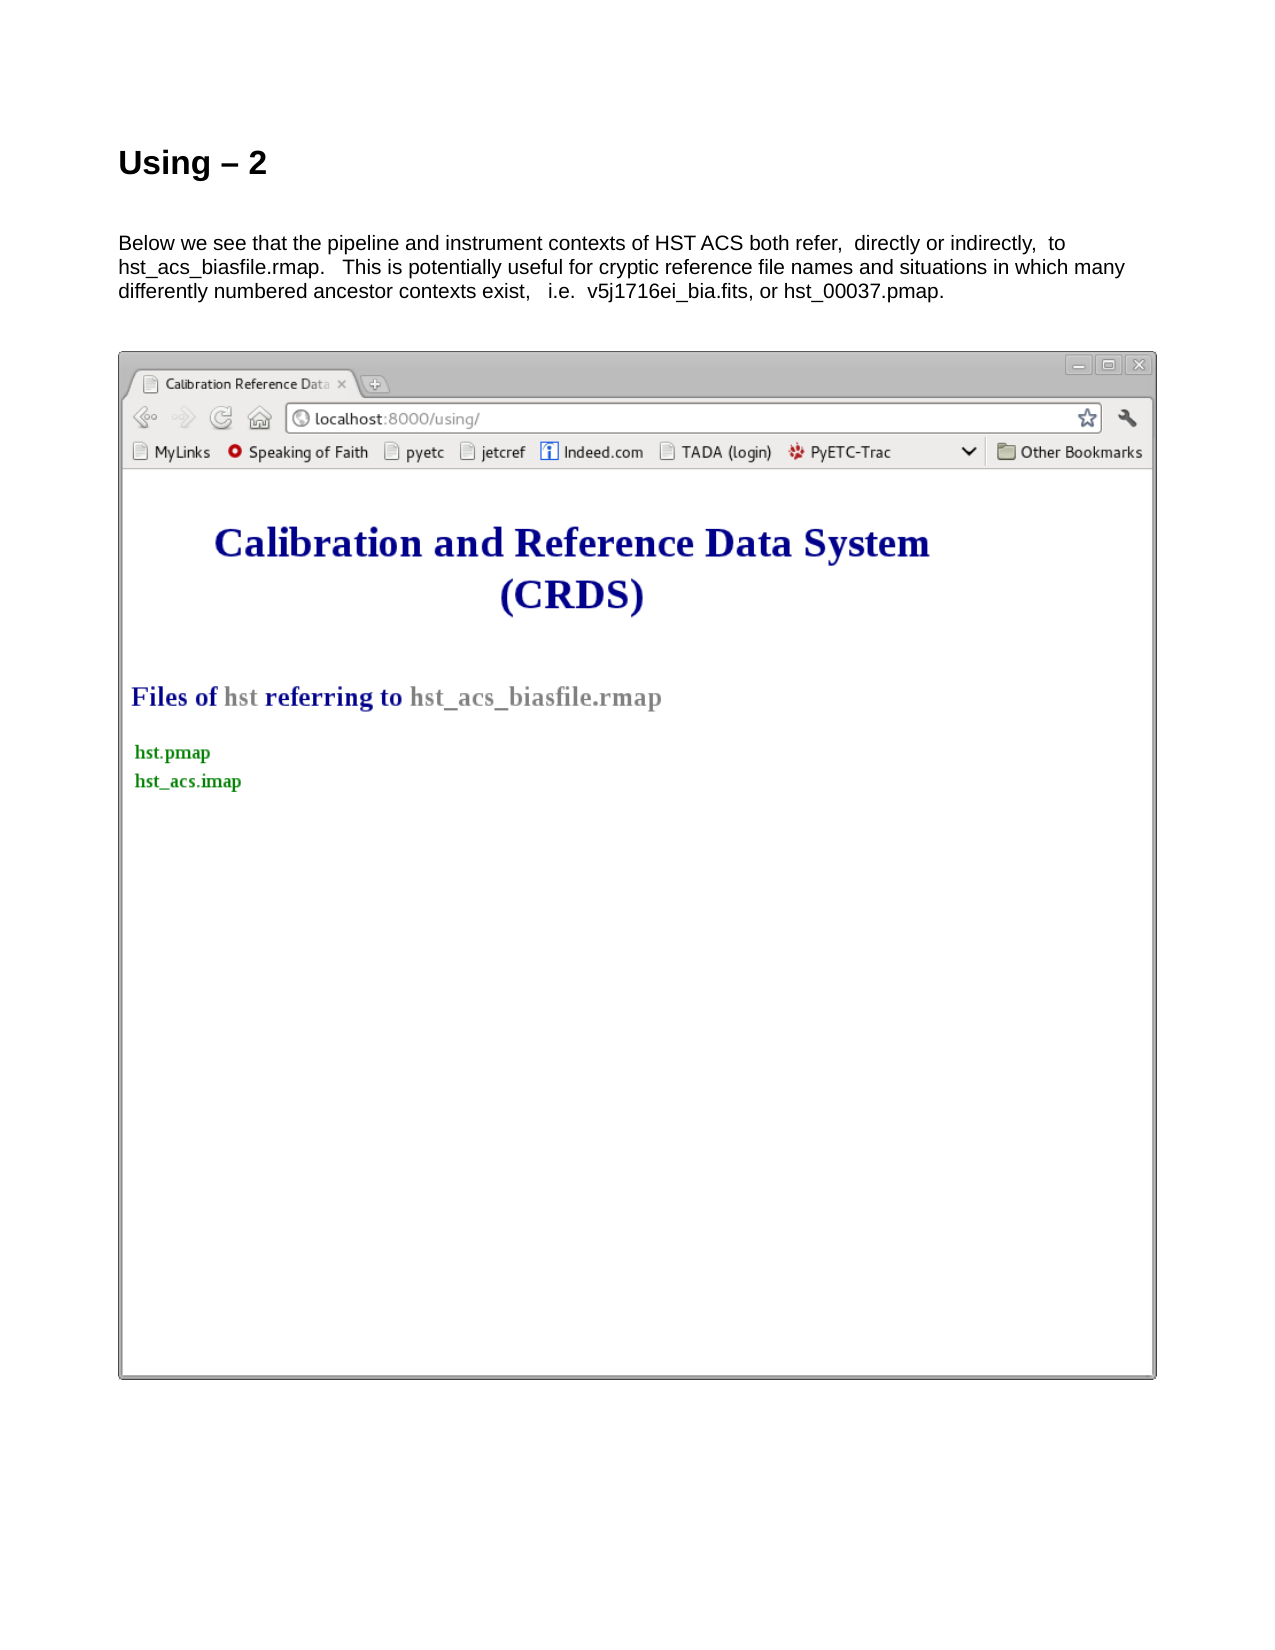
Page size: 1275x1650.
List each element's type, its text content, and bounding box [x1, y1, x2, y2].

text Below we see that the pipeline and instrument contexts of HST ACS both refer, directly or indirectly, to hst_acs_biasfile.rmap. This is potentially useful for cryptic reference file names and situations in which many differently numbered ancestor contexts exist, i.e. v5j1716ei_bia.fits, or hst_00037.pmap. [118, 231, 1157, 303]
picture [118, 351, 1157, 1380]
subtitle Using – 2 [118, 143, 1157, 182]
